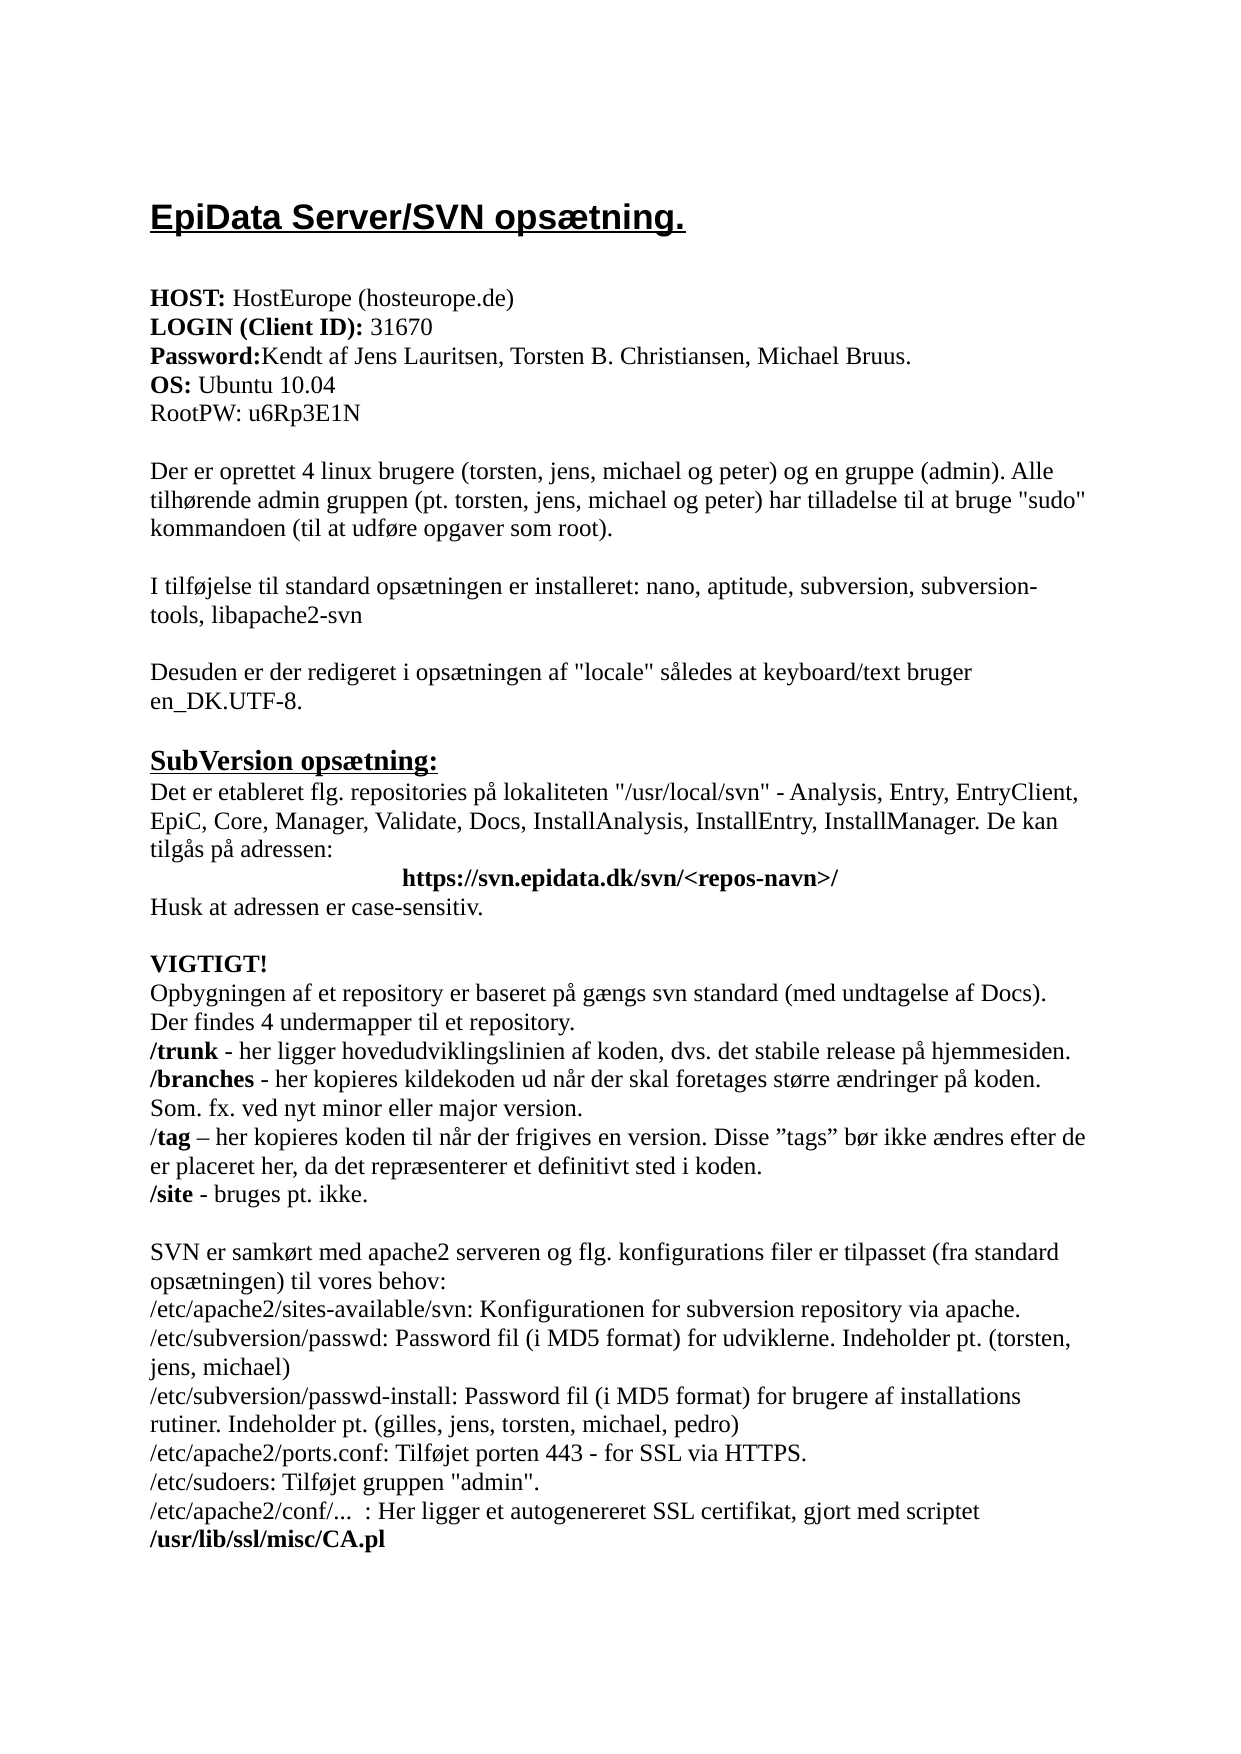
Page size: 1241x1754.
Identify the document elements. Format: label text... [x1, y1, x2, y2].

list /etc/sudoers: Tilføjet gruppen "admin". [105, 1467, 1090, 1496]
list /etc/subversion/passwd-install: Password fil (i MD5 format) for brugere af installations rutiner. Indeholder pt. (gilles, jens, torsten, michael, pedro) [105, 1381, 1090, 1438]
text SVN er samkørt med apache2 serveren og flg. konfigurations filer er tilpasset (fra standard opsætningen) til vores behov: [150, 1237, 1090, 1294]
text Opbygningen af et repository er baseret på gængs svn standard (med undtagelse af Docs). Der findes 4 undermapper til et repository. [150, 978, 1090, 1036]
text https://svn.epidata.dk/svn/<repos-navn>/ [150, 863, 1090, 892]
text Desuden er der redigeret i opsætningen af "locale" således at keyboard/text bruger en_DK.UTF-8. [150, 657, 1090, 715]
list /etc/apache2/sites-available/svn: Konfigurationen for subversion repository via apache. [105, 1294, 1090, 1323]
text RootPW: u6Rp3E1N [150, 398, 1090, 427]
text Der er oprettet 4 linux brugere (torsten, jens, michael og peter) og en gruppe (admin). Alle tilhørende admin gruppen (pt. torsten, jens, michael og peter) har tilladelse til at bruge "sudo" kommandoen (til at udføre opgaver som root). [150, 456, 1090, 542]
list /site - bruges pt. ikke. [105, 1179, 1090, 1208]
text LOGIN (Client ID): 31670 [150, 312, 1090, 341]
text OS: Ubuntu 10.04 [150, 370, 1090, 398]
text I tilføjelse til standard opsætningen er installeret: nano, aptitude, subversion, subversion-tools, libapache2-svn [150, 571, 1090, 628]
text SubVersion opsætning: [150, 743, 1090, 777]
list /branches - her kopieres kildekoden ud når der skal foretages større ændringer på koden. Som. fx. ved nyt minor eller major version. [105, 1064, 1090, 1122]
text Husk at adressen er case-sensitiv. [150, 892, 1090, 921]
subtitle EpiData Server/SVN opsætning. [150, 196, 1090, 237]
text Password:Kendt af Jens Lauritsen, Torsten B. Christiansen, Michael Bruus. [150, 341, 1090, 370]
text VIGTIGT! [150, 949, 1090, 978]
text HOST: HostEurope (hosteurope.de) [150, 283, 1090, 312]
list /tag – her kopieres koden til når der frigives en version. Disse ”tags” bør ikke ændres efter de er placeret her, da det repræsenterer et definitivt sted i koden. [105, 1122, 1090, 1179]
list /etc/subversion/passwd: Password fil (i MD5 format) for udviklerne. Indeholder pt. (torsten, jens, michael) [105, 1323, 1090, 1381]
list /trunk - her ligger hovedudviklingslinien af koden, dvs. det stabile release på hjemmesiden. [105, 1036, 1090, 1064]
list /etc/apache2/conf/... : Her ligger et autogenereret SSL certifikat, gjort med scriptet /usr/lib/ssl/misc/CA.pl [105, 1496, 1090, 1553]
list /etc/apache2/ports.conf: Tilføjet porten 443 - for SSL via HTTPS. [105, 1438, 1090, 1467]
text Det er etableret flg. repositories på lokaliteten "/usr/local/svn" - Analysis, Entry, EntryClient, EpiC, Core, Manager, Validate, Docs, InstallAnalysis, InstallEntry, InstallManager. De kan tilgås på adressen: [150, 777, 1090, 863]
